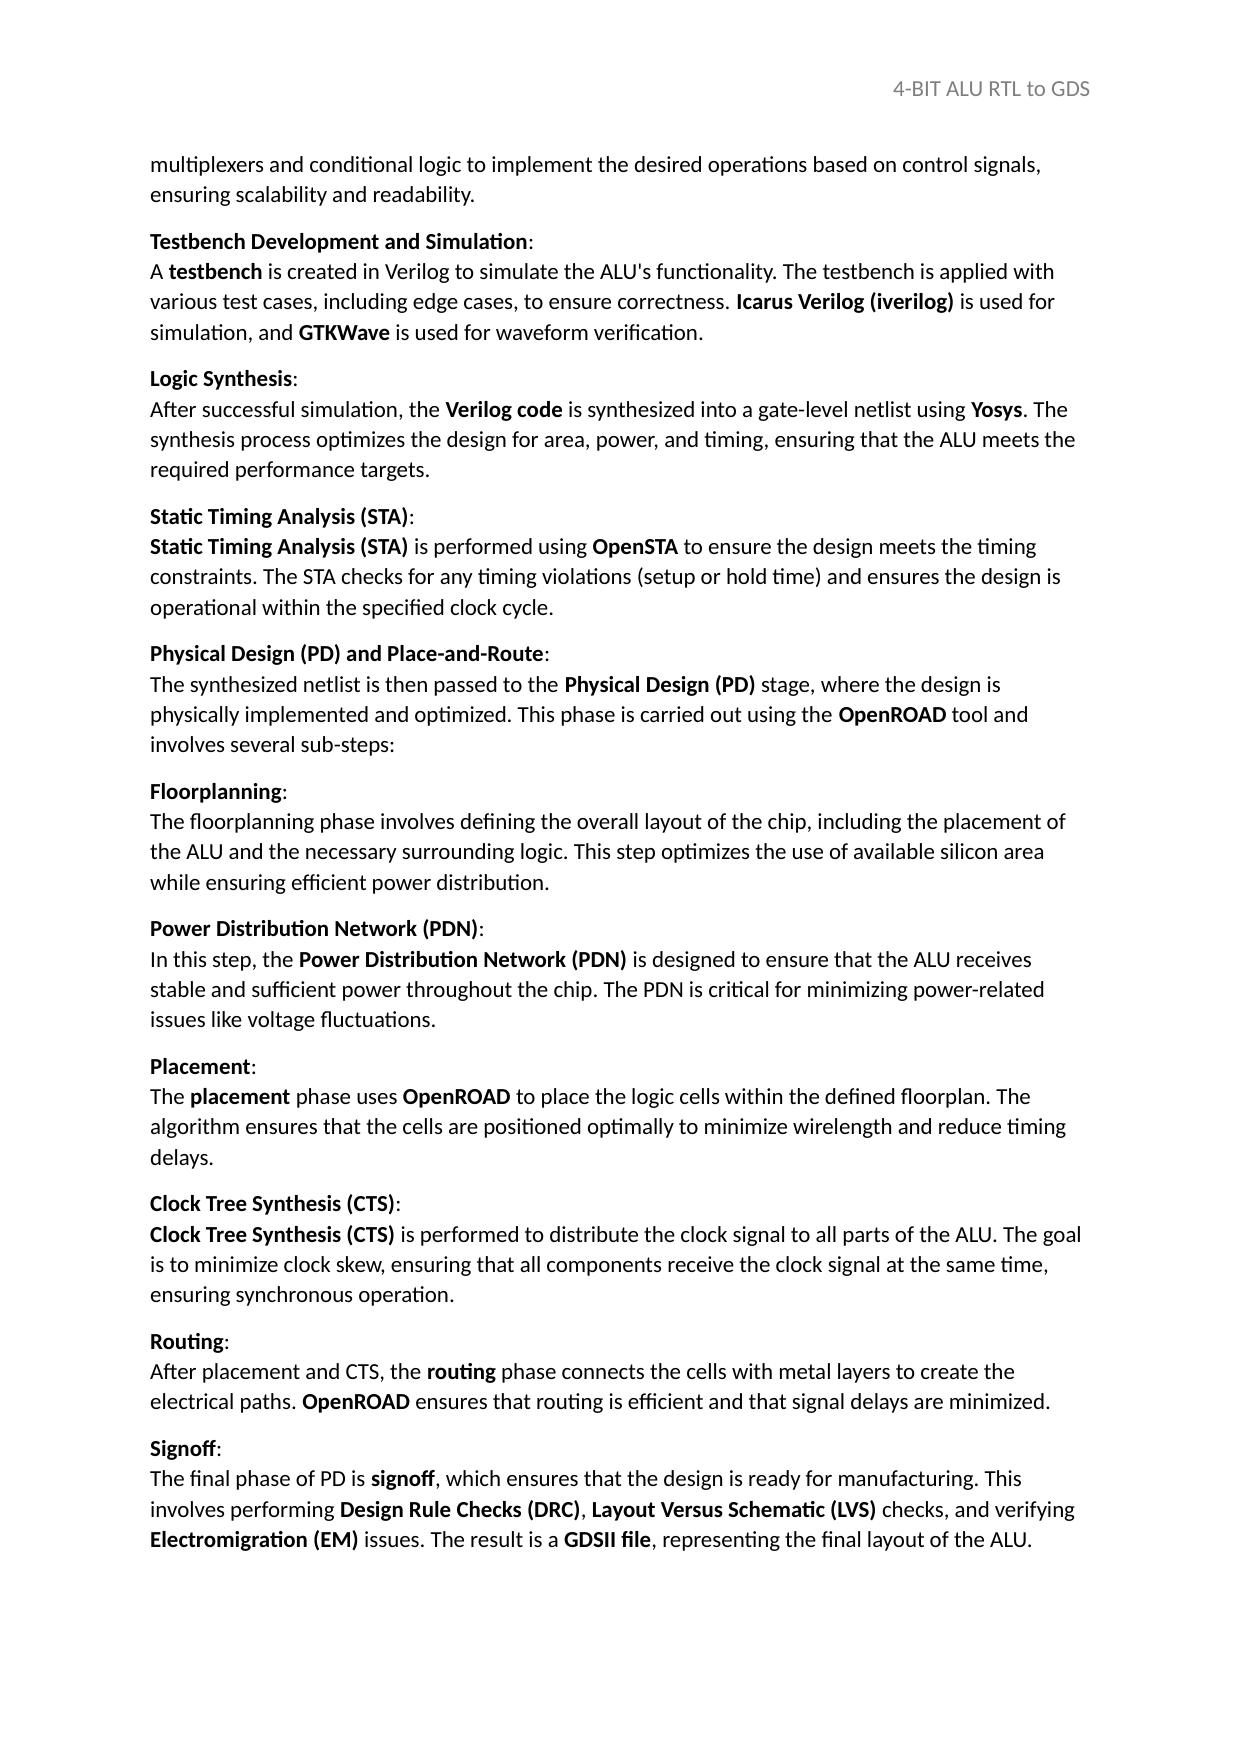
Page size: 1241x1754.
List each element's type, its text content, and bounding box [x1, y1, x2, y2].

text Testbench Development and Simulation: A testbench is created in Verilog to simulate the ALU's functionality. The testbench is applied with various test cases, including edge cases, to ensure correctness. Icarus Verilog (iverilog) is used for simulation, and GTKWave is used for waveform verification. [150, 227, 1090, 346]
text Floorplanning: The floorplanning phase involves defining the overall layout of the chip, including the placement of the ALU and the necessary surrounding logic. This step optimizes the use of available silicon area while ensuring efficient power distribution. [150, 777, 1090, 896]
text multiplexers and conditional logic to implement the desired operations based on control signals, ensuring scalability and readability. [150, 150, 1090, 208]
text Clock Tree Synthesis (CTS): Clock Tree Synthesis (CTS) is performed to distribute the clock signal to all parts of the ALU. The goal is to minimize clock skew, ensuring that all components receive the clock signal at the same time, ensuring synchronous operation. [150, 1189, 1090, 1308]
text Placement: The placement phase uses OpenROAD to place the logic cells within the defined floorplan. The algorithm ensures that the cells are positioned optimally to minimize wirelength and reduce timing delays. [150, 1052, 1090, 1171]
text Logic Synthesis: After successful simulation, the Verilog code is synthesized into a gate-level netlist using Yosys. The synthesis process optimizes the design for area, power, and timing, ensuring that the ALU meets the required performance targets. [150, 364, 1090, 483]
text Signoff: The final phase of PD is signoff, which ensures that the design is ready for manufacturing. This involves performing Design Rule Checks (DRC), Layout Versus Schematic (LVS) checks, and verifying Electromigration (EM) issues. The result is a GDSII file, representing the final layout of the ALU. [150, 1434, 1090, 1553]
text Static Timing Analysis (STA): Static Timing Analysis (STA) is performed using OpenSTA to ensure the design meets the timing constraints. The STA checks for any timing violations (setup or hold time) and ensures the design is operational within the specified clock cycle. [150, 502, 1090, 621]
text Routing: After placement and CTS, the routing phase connects the cells with metal layers to create the electrical paths. OpenROAD ensures that routing is efficient and that signal delays are minimized. [150, 1327, 1090, 1416]
text Physical Design (PD) and Place-and-Route: The synthesized netlist is then passed to the Physical Design (PD) stage, where the design is physically implemented and optimized. This phase is carried out using the OpenROAD tool and involves several sub-steps: [150, 639, 1090, 758]
text Power Distribution Network (PDN): In this step, the Power Distribution Network (PDN) is designed to ensure that the ALU receives stable and sufficient power throughout the chip. The PDN is critical for minimizing power-related issues like voltage fluctuations. [150, 914, 1090, 1033]
